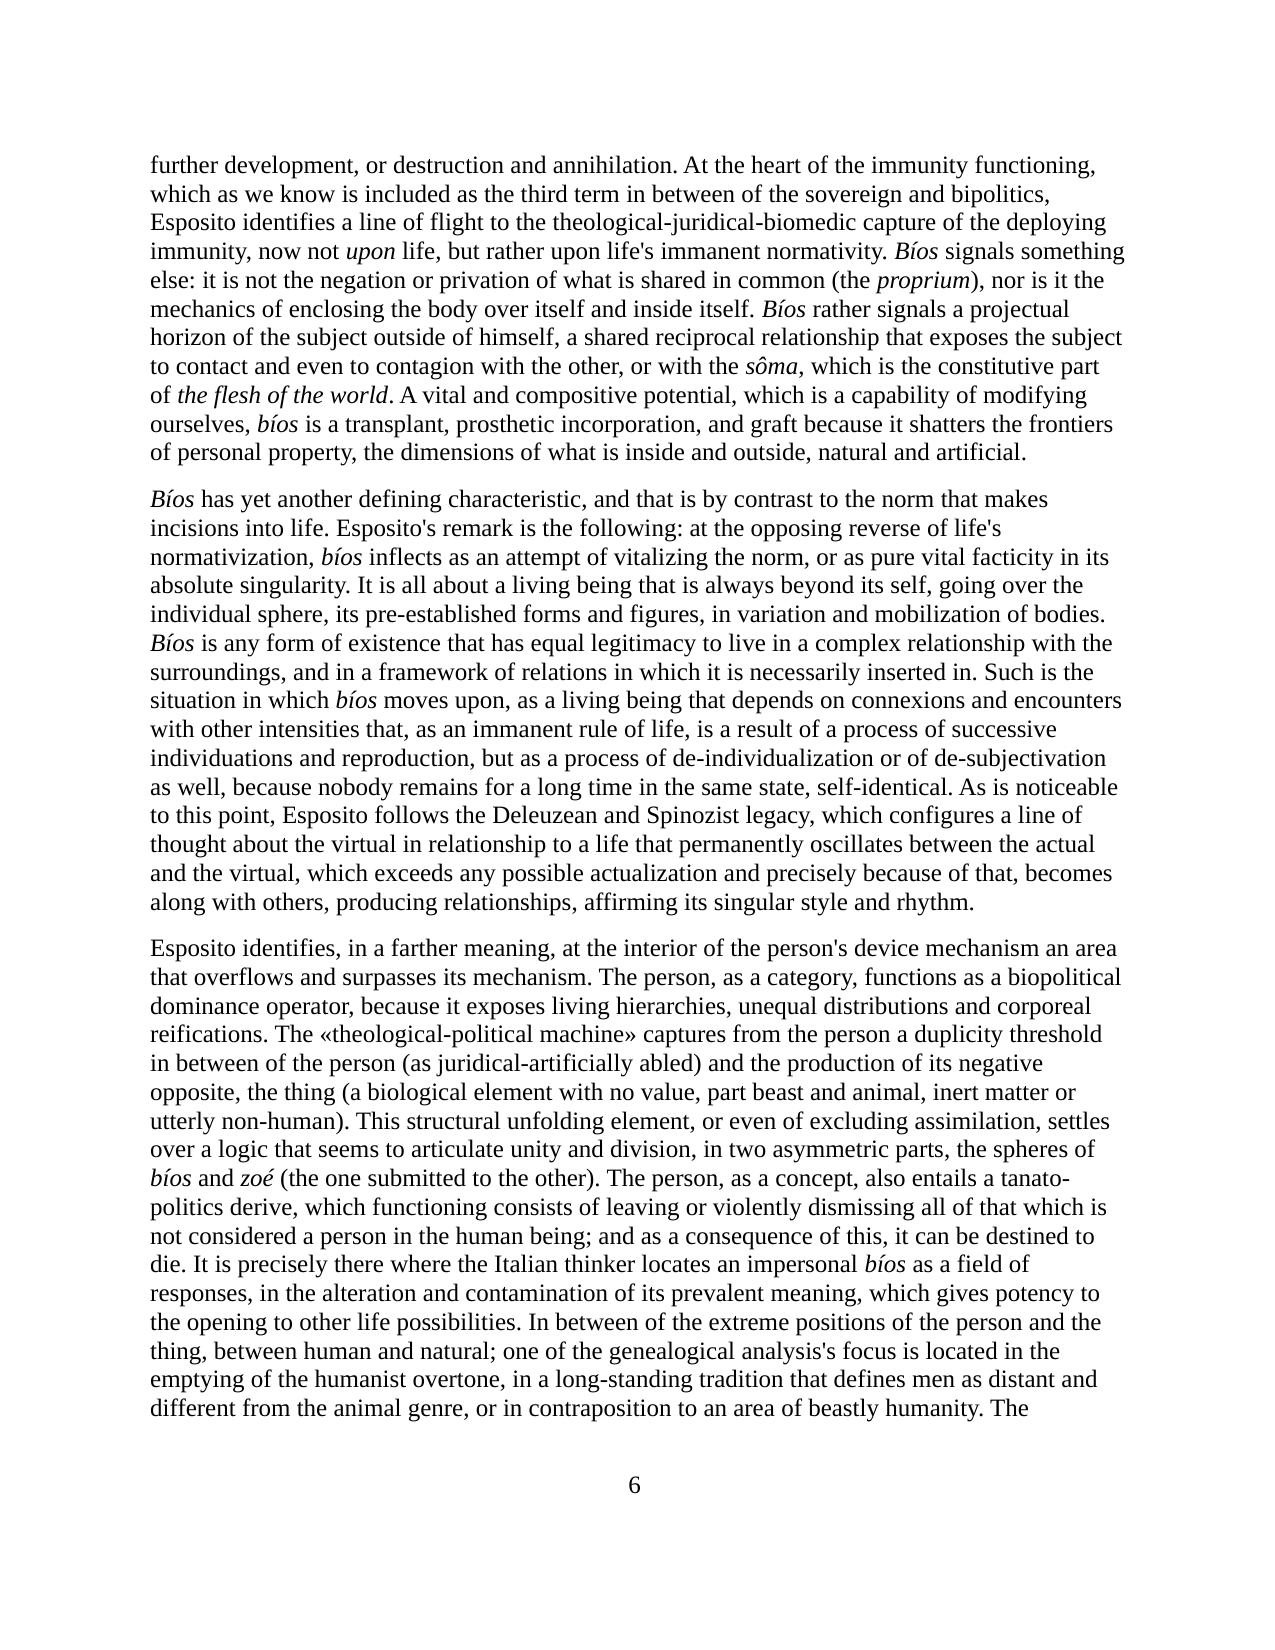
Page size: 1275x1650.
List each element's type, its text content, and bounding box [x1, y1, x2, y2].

text Bíos has yet another defining characteristic, and that is by contrast to the norm that makes incisions into life. Esposito's remark is the following: at the opposing reverse of life's normativization, bíos inflects as an attempt of vitalizing the norm, or as pure vital facticity in its absolute singularity. It is all about a living being that is always beyond its self, going over the individual sphere, its pre-established forms and figures, in variation and mobilization of bodies. Bíos is any form of existence that has equal legitimacy to live in a complex relationship with the surroundings, and in a framework of relations in which it is necessarily inserted in. Such is the situation in which bíos moves upon, as a living being that depends on connexions and encounters with other intensities that, as an immanent rule of life, is a result of a process of successive individuations and reproduction, but as a process of de-individualization or of de-subjectivation as well, because nobody remains for a long time in the same state, self-identical. As is noticeable to this point, Esposito follows the Deleuzean and Spinozist legacy, which configures a line of thought about the virtual in relationship to a life that permanently oscillates between the actual and the virtual, which exceeds any possible actualization and precisely because of that, becomes along with others, producing relationships, affirming its singular style and rhythm. [150, 484, 1125, 915]
text Esposito identifies, in a farther meaning, at the interior of the person's device mechanism an area that overflows and surpasses its mechanism. The person, as a category, functions as a biopolitical dominance operator, because it exposes living hierarchies, unequal distributions and corporeal reifications. The «theological-political machine» captures from the person a duplicity threshold in between of the person (as juridical-artificially abled) and the production of its negative opposite, the thing (a biological element with no value, part beast and animal, inert matter or utterly non-human). This structural unfolding element, or even of excluding assimilation, settles over a logic that seems to articulate unity and division, in two asymmetric parts, the spheres of bíos and zoé (the one submitted to the other). The person, as a concept, also entails a tanato-politics derive, which functioning consists of leaving or violently dismissing all of that which is not considered a person in the human being; and as a consequence of this, it can be destined to die. It is precisely there where the Italian thinker locates an impersonal bíos as a field of responses, in the alteration and contamination of its prevalent meaning, which gives potency to the opening to other life possibilities. In between of the extreme positions of the person and the thing, between human and natural; one of the genealogical analysis's focus is located in the emptying of the humanist overtone, in a long-standing tradition that defines men as distant and different from the animal genre, or in contraposition to an area of beastly humanity. The [150, 933, 1125, 1422]
text further development, or destruction and annihilation. At the heart of the immunity functioning, which as we know is included as the third term in between of the sovereign and bipolitics, Esposito identifies a line of flight to the theological-juridical-biomedic capture of the deploying immunity, now not upon life, but rather upon life's immanent normativity. Bíos signals something else: it is not the negation or privation of what is shared in common (the proprium), nor is it the mechanics of enclosing the body over itself and inside itself. Bíos rather signals a projectual horizon of the subject outside of himself, a shared reciprocal relationship that exposes the subject to contact and even to contagion with the other, or with the sôma, which is the constitutive part of the flesh of the world. A vital and compositive potential, which is a capability of modifying ourselves, bíos is a transplant, prosthetic incorporation, and graft because it shatters the frontiers of personal property, the dimensions of what is inside and outside, natural and artificial. [150, 150, 1125, 466]
